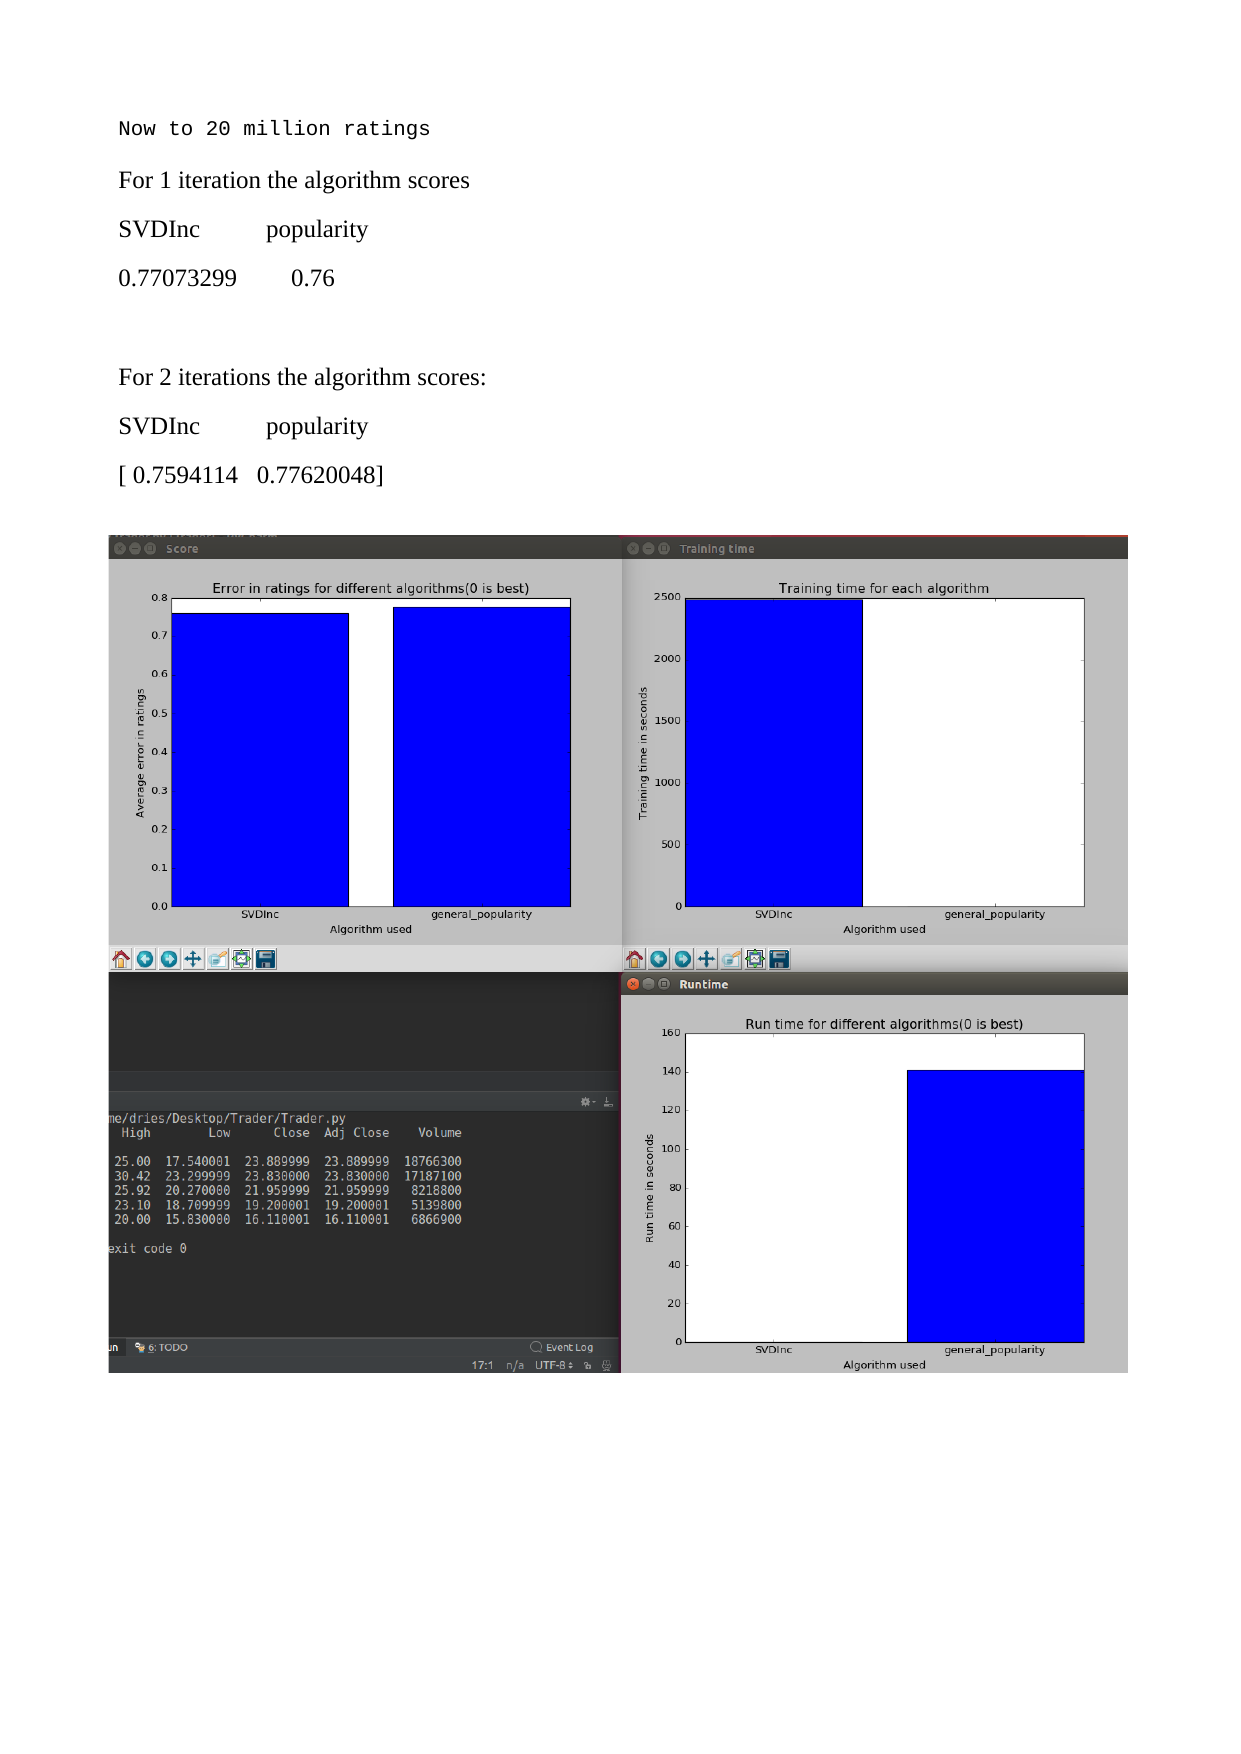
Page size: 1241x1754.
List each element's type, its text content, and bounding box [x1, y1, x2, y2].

text 0.77073299 0.76 [118, 263, 1122, 292]
text For 2 iterations the algorithm scores: [118, 362, 1122, 390]
text For 1 iteration the algorithm scores [118, 165, 1122, 194]
text Now to 20 million ratings [118, 118, 1122, 142]
text [ 0.7594114 0.77620048] [118, 460, 1122, 488]
text SVDInc popularity [118, 411, 1122, 439]
text SVDInc popularity [118, 214, 1122, 243]
picture [108, 535, 1128, 1373]
